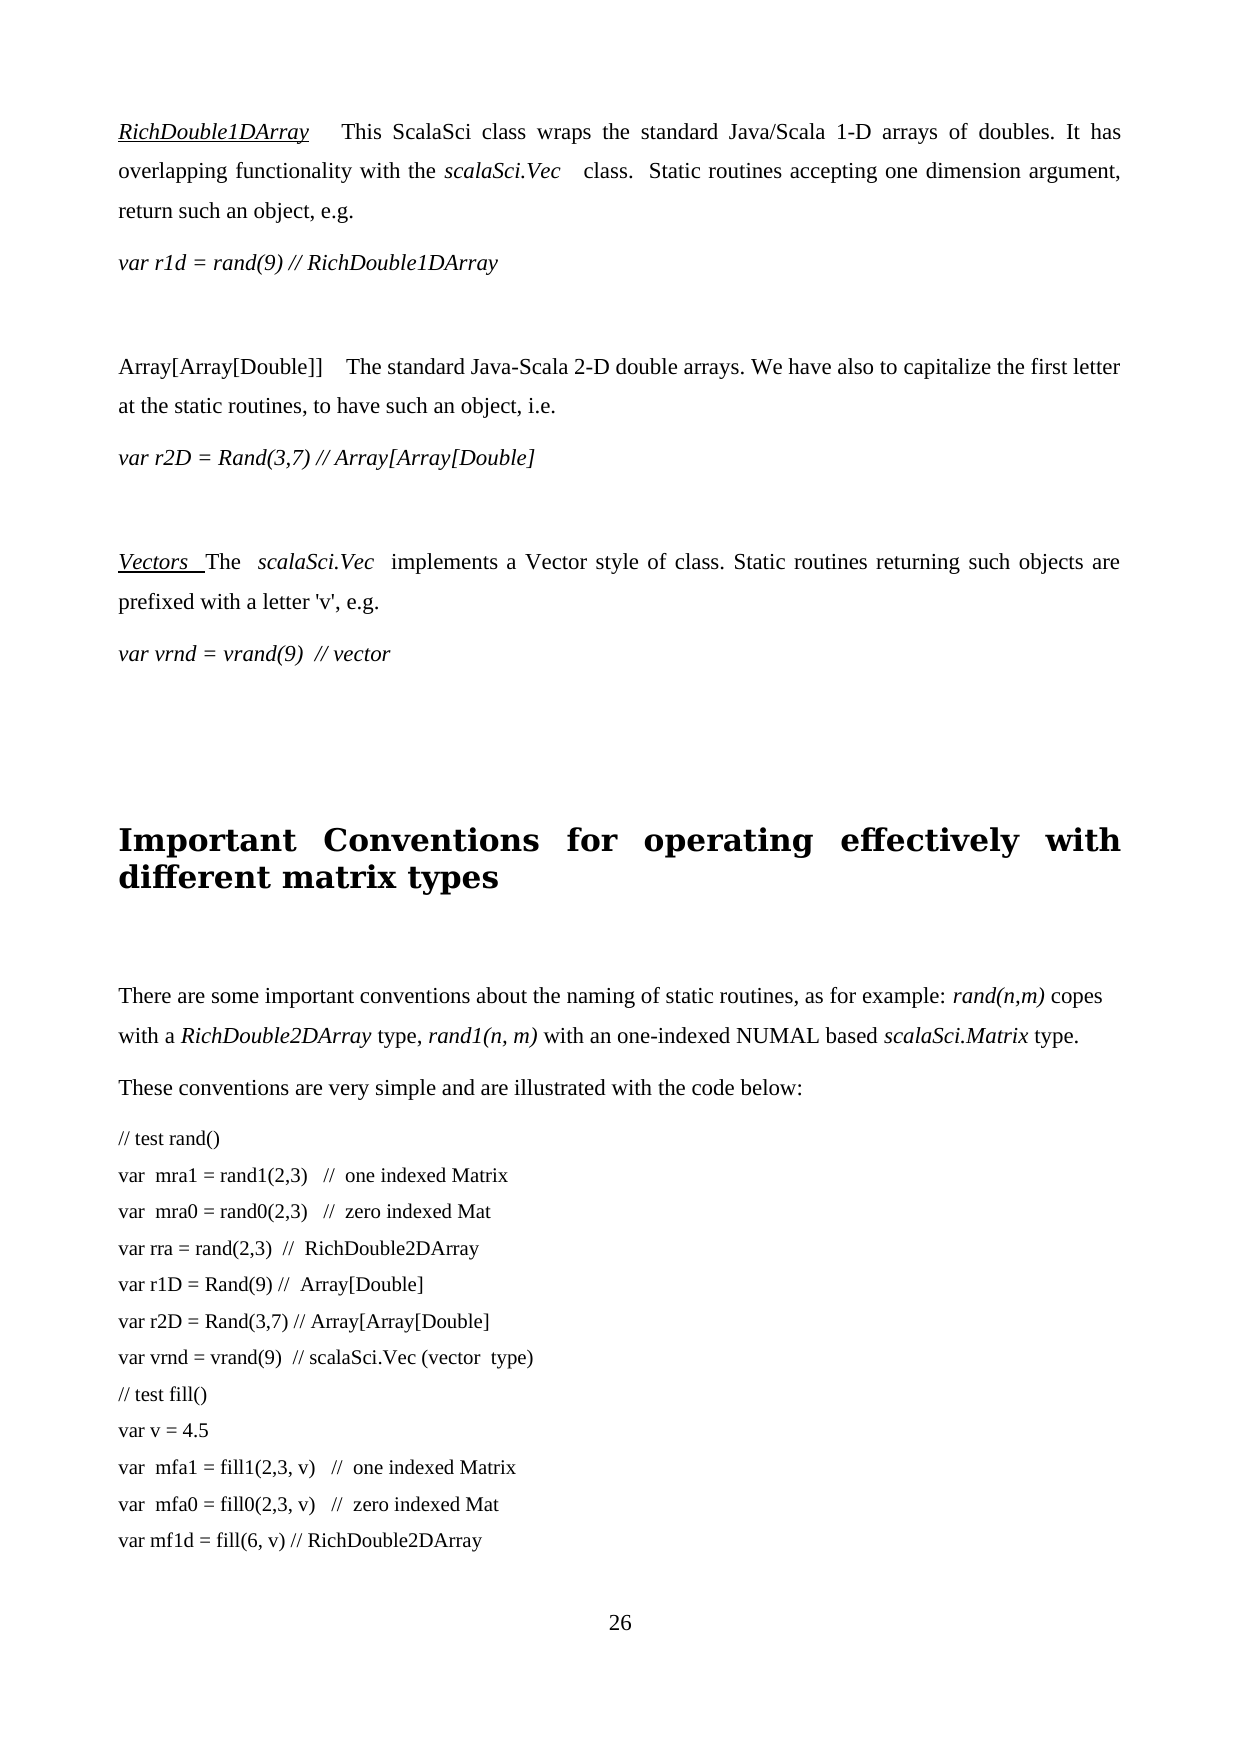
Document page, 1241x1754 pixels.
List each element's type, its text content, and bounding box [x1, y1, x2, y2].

text var v = 4.5 [118, 1418, 1122, 1442]
text var vrnd = vrand(9) // scalaSci.Vec (vector type) [118, 1345, 1122, 1369]
text // test fill() [118, 1382, 1122, 1406]
subtitle Important Conventions for operating effectively with different matrix types [118, 822, 1122, 896]
text // test rand() [118, 1126, 1122, 1150]
text var r2D = Rand(3,7) // Array[Array[Double] [118, 1309, 1122, 1333]
text var mra1 = rand1(2,3) // one indexed Matrix [118, 1162, 1122, 1187]
text var r1D = Rand(9) // Array[Double] [118, 1272, 1122, 1296]
text There are some important conventions about the naming of static routines, as for example: rand(n,m) copes with a RichDouble2DArray type, rand1(n, m) with an one-indexed NUMAL based scalaSci.Matrix type. [118, 982, 1122, 1048]
text var mra0 = rand0(2,3) // zero indexed Mat [118, 1199, 1122, 1223]
text var r2D = Rand(3,7) // Array[Array[Double] [118, 444, 1122, 471]
text var mfa0 = fill0(2,3, v) // zero indexed Mat [118, 1492, 1122, 1516]
text Array[Array[Double]] The standard Java-Scala 2-D double arrays. We have also to capitalize the first letter at the static routines, to have such an object, i.e. [118, 353, 1122, 419]
text var rra = rand(2,3) // RichDouble2DArray [118, 1236, 1122, 1260]
text var mfa1 = fill1(2,3, v) // one indexed Matrix [118, 1455, 1122, 1479]
text RichDouble1DArray This ScalaSci class wraps the standard Java/Scala 1-D arrays of doubles. It has overlapping functionality with the scalaSci.Vec class. Static routines accepting one dimension argument, return such an object, e.g. [118, 118, 1122, 223]
text var r1d = rand(9) // RichDouble1DArray [118, 249, 1122, 275]
text var vrnd = vrand(9) // vector [118, 640, 1122, 666]
text These conventions are very simple and are illustrated with the code below: [118, 1074, 1122, 1100]
text Vectors The scalaSci.Vec implements a Vector style of class. Static routines returning such objects are prefixed with a letter 'v', e.g. [118, 548, 1122, 614]
text var mf1d = fill(6, v) // RichDouble2DArray [118, 1528, 1122, 1552]
